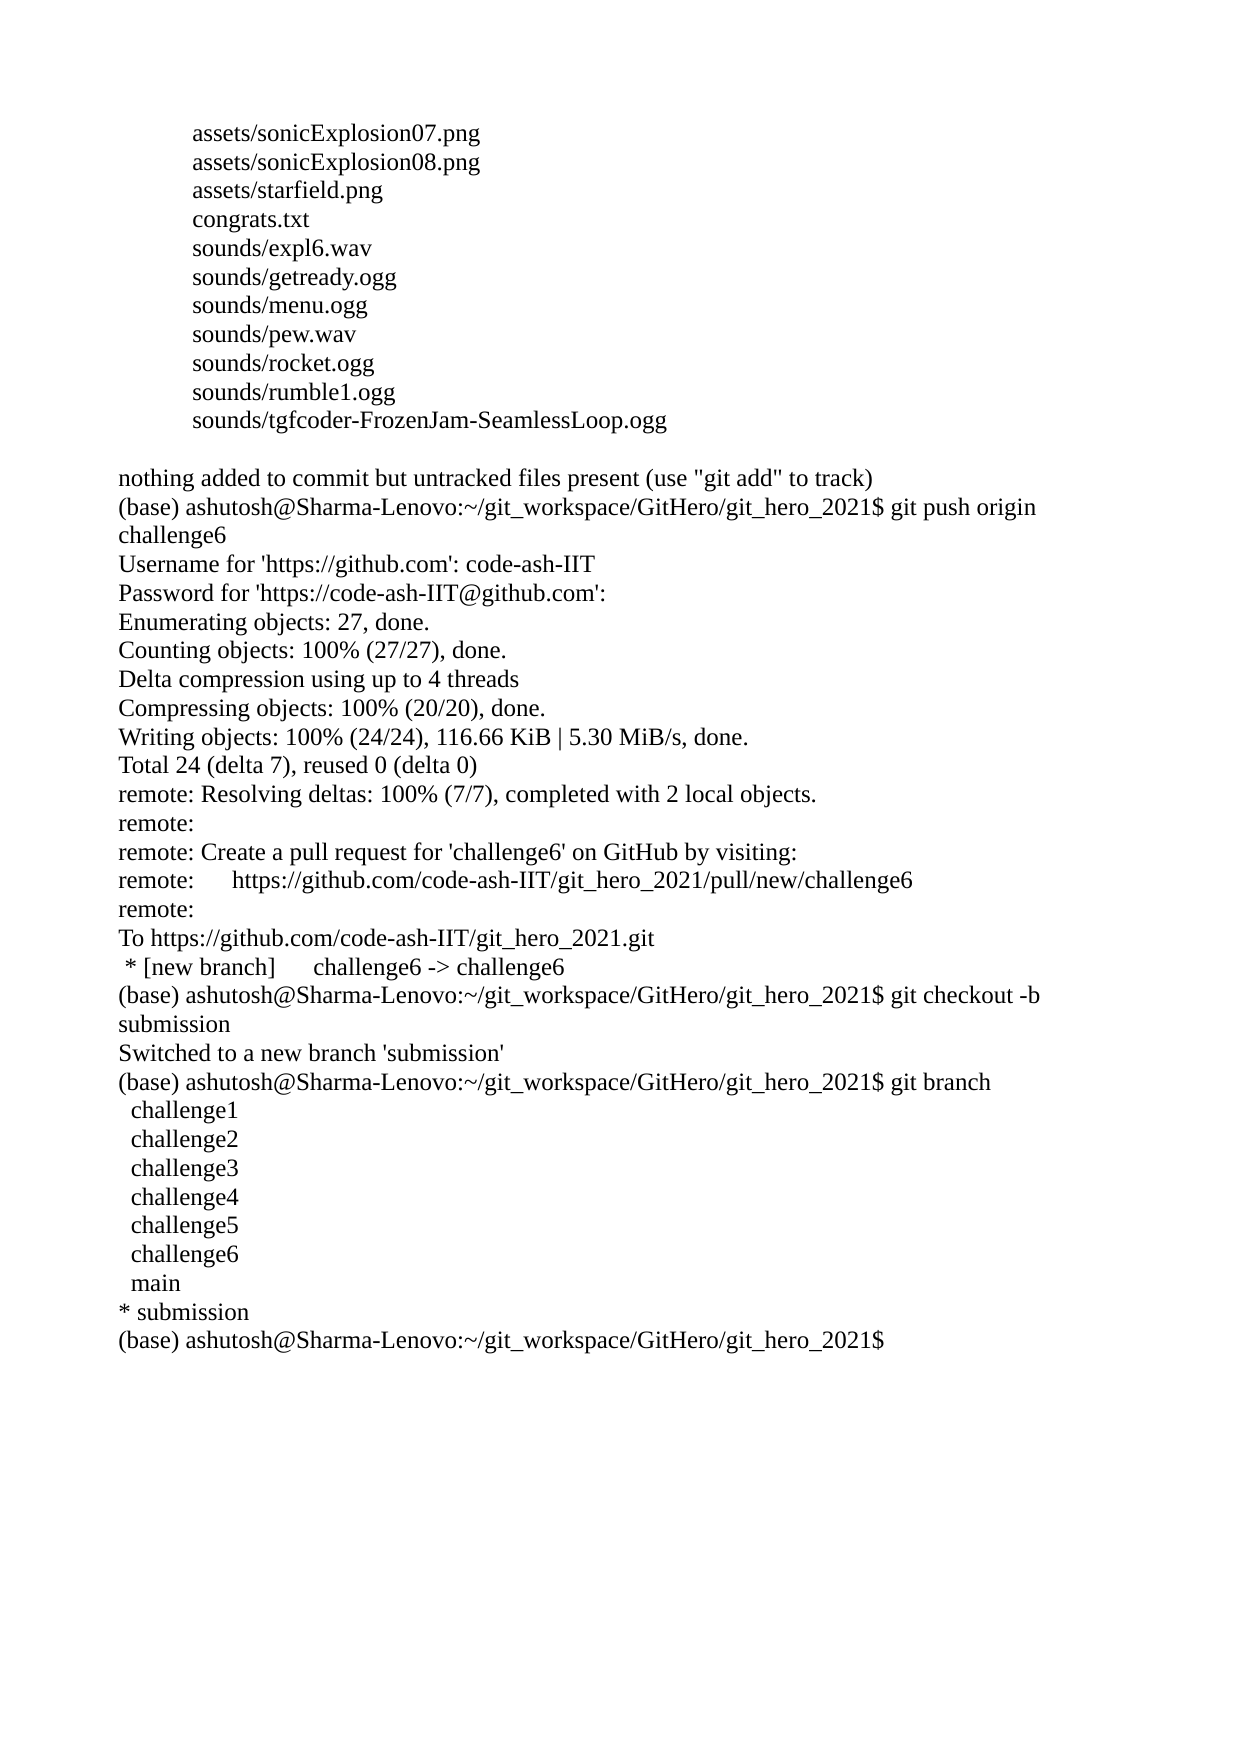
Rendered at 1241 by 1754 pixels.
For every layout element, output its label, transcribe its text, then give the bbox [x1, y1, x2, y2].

text assets/starfield.png [118, 176, 1122, 204]
text (base) ashutosh@Sharma-Lenovo:~/git_workspace/GitHero/git_hero_2021$ git push origin challenge6 [118, 492, 1122, 549]
text Delta compression using up to 4 threads [118, 664, 1122, 693]
text remote: [118, 808, 1122, 837]
text remote: [118, 894, 1122, 923]
text challenge2 [118, 1124, 1122, 1153]
text challenge3 [118, 1153, 1122, 1182]
text challenge6 [118, 1239, 1122, 1268]
text main [118, 1268, 1122, 1297]
text (base) ashutosh@Sharma-Lenovo:~/git_workspace/GitHero/git_hero_2021$ git checkout -b submission [118, 981, 1122, 1038]
text Compressing objects: 100% (20/20), done. [118, 693, 1122, 722]
text assets/sonicExplosion07.png [118, 118, 1122, 147]
text congrats.txt [118, 204, 1122, 233]
text sounds/pew.wav [118, 319, 1122, 348]
text sounds/rumble1.ogg [118, 377, 1122, 406]
text Enumerating objects: 27, done. [118, 607, 1122, 636]
text assets/sonicExplosion08.png [118, 147, 1122, 176]
text challenge5 [118, 1211, 1122, 1239]
text remote: Resolving deltas: 100% (7/7), completed with 2 local objects. [118, 779, 1122, 808]
text sounds/getready.ogg [118, 262, 1122, 291]
text * submission [118, 1297, 1122, 1326]
text (base) ashutosh@Sharma-Lenovo:~/git_workspace/GitHero/git_hero_2021$ [118, 1326, 1122, 1354]
text remote: https://github.com/code-ash-IIT/git_hero_2021/pull/new/challenge6 [118, 866, 1122, 894]
text Total 24 (delta 7), reused 0 (delta 0) [118, 751, 1122, 779]
text Password for 'https://code-ash-IIT@github.com': [118, 578, 1122, 607]
text (base) ashutosh@Sharma-Lenovo:~/git_workspace/GitHero/git_hero_2021$ git branch [118, 1067, 1122, 1096]
text Switched to a new branch 'submission' [118, 1038, 1122, 1067]
text To https://github.com/code-ash-IIT/git_hero_2021.git [118, 923, 1122, 952]
text sounds/tgfcoder-FrozenJam-SeamlessLoop.ogg [118, 406, 1122, 434]
text * [new branch] challenge6 -> challenge6 [118, 952, 1122, 981]
text nothing added to commit but untracked files present (use "git add" to track) [118, 463, 1122, 492]
text Writing objects: 100% (24/24), 116.66 KiB | 5.30 MiB/s, done. [118, 722, 1122, 751]
text challenge1 [118, 1096, 1122, 1124]
text Username for 'https://github.com': code-ash-IIT [118, 549, 1122, 578]
text sounds/menu.ogg [118, 291, 1122, 319]
text remote: Create a pull request for 'challenge6' on GitHub by visiting: [118, 837, 1122, 866]
text sounds/rocket.ogg [118, 348, 1122, 377]
text sounds/expl6.wav [118, 233, 1122, 262]
text challenge4 [118, 1182, 1122, 1211]
text Counting objects: 100% (27/27), done. [118, 636, 1122, 664]
